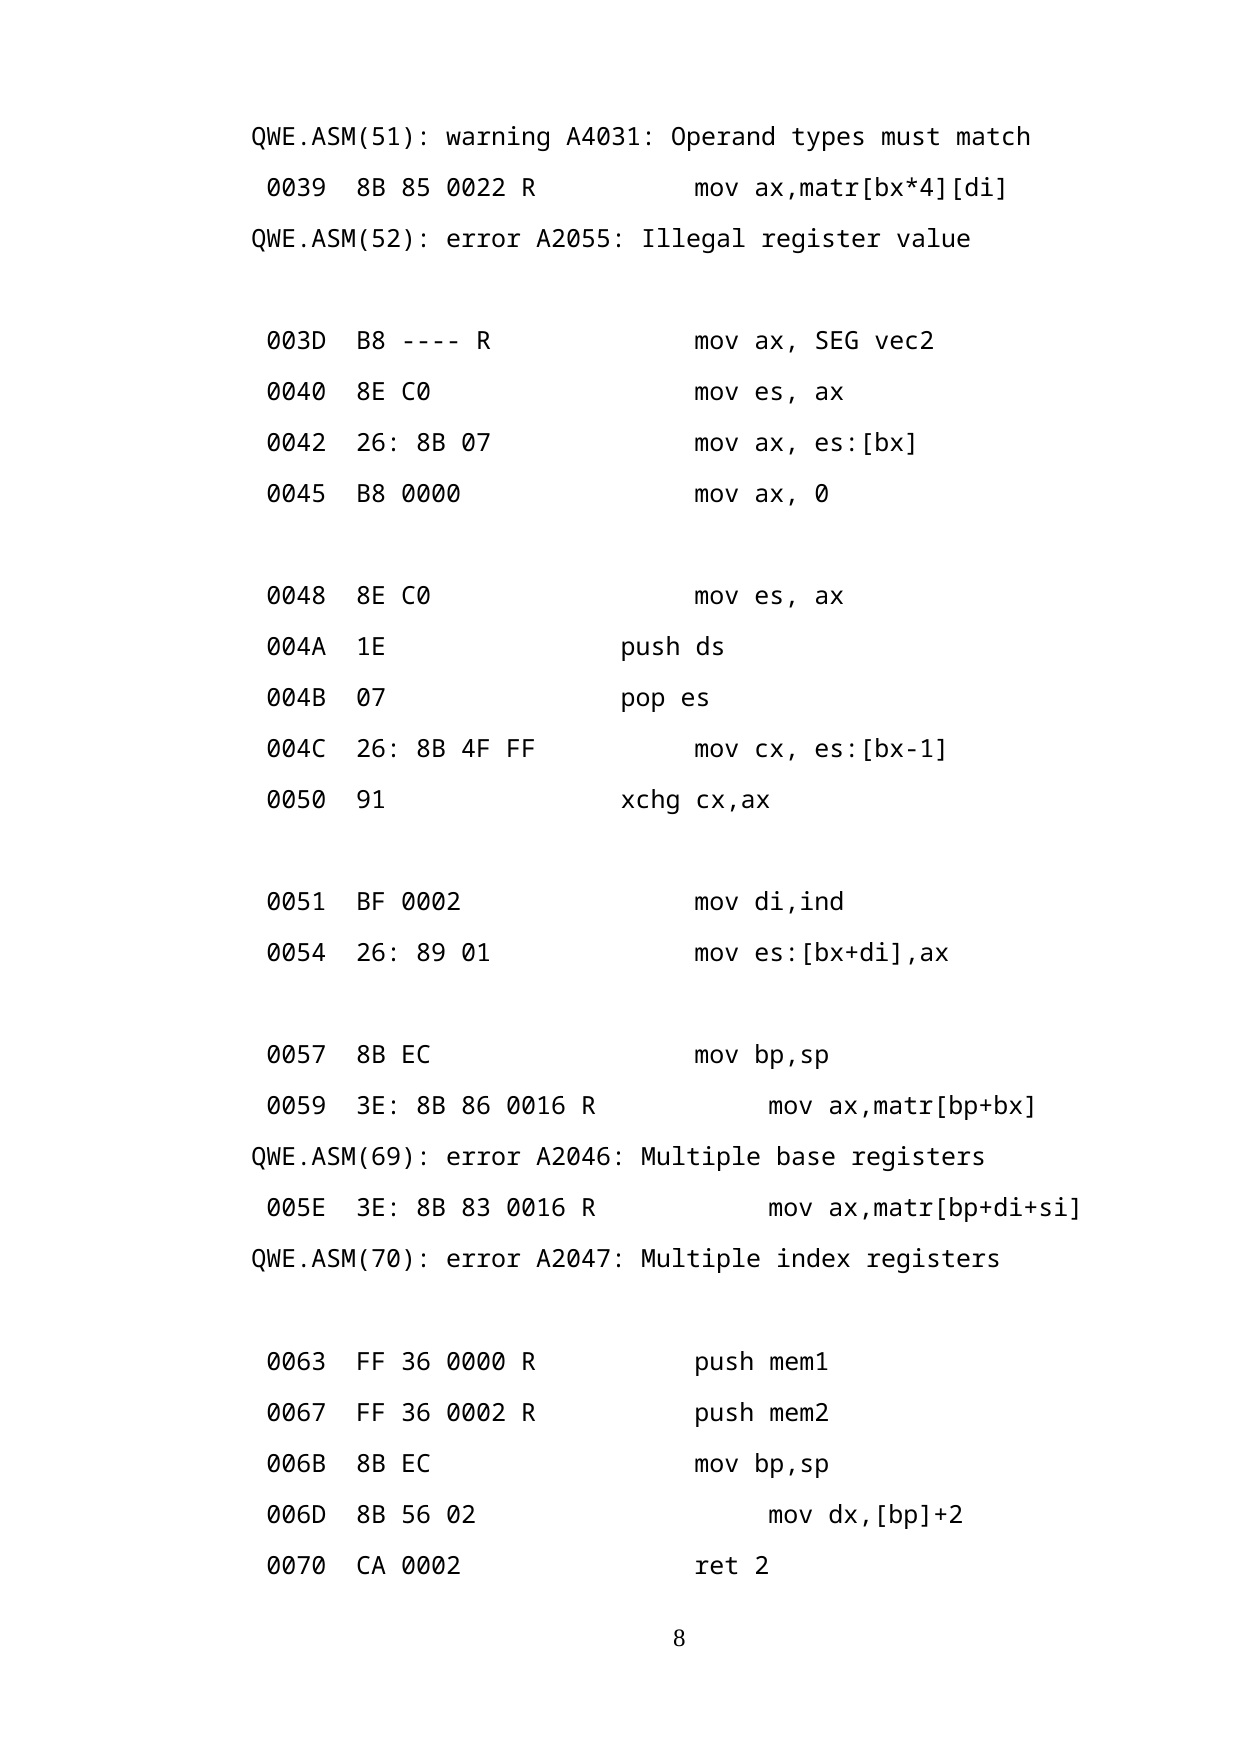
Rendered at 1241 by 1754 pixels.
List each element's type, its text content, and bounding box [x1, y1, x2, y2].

text 0039 8B 85 0022 R mov ax,matr[bx*4][di] [177, 169, 1181, 203]
text QWE.ASM(69): error A2046: Multiple base registers [177, 1139, 1181, 1173]
text 0040 8E C0 mov es, ax [177, 373, 1181, 407]
text 003D B8 ---- R mov ax, SEG vec2 [177, 322, 1181, 356]
text 006B 8B EC mov bp,sp [177, 1445, 1181, 1479]
text 0059 3E: 8B 86 0016 R mov ax,matr[bp+bx] [177, 1088, 1181, 1122]
text 0042 26: 8B 07 mov ax, es:[bx] [177, 424, 1181, 458]
text 0051 BF 0002 mov di,ind [177, 884, 1181, 918]
text 0067 FF 36 0002 R push mem2 [177, 1394, 1181, 1428]
text QWE.ASM(51): warning A4031: Operand types must match [177, 118, 1181, 152]
text 0070 CA 0002 ret 2 [177, 1547, 1181, 1581]
text 006D 8B 56 02 mov dx,[bp]+2 [177, 1496, 1181, 1530]
text 005E 3E: 8B 83 0016 R mov ax,matr[bp+di+si] [177, 1190, 1181, 1224]
text 0050 91 xchg cx,ax [177, 782, 1181, 816]
text QWE.ASM(52): error A2055: Illegal register value [177, 220, 1181, 254]
text 0057 8B EC mov bp,sp [177, 1037, 1181, 1071]
text 0054 26: 89 01 mov es:[bx+di],ax [177, 935, 1181, 969]
text 004A 1E push ds [177, 628, 1181, 663]
text 0045 B8 0000 mov ax, 0 [177, 475, 1181, 509]
text 0048 8E C0 mov es, ax [177, 577, 1181, 612]
text 0063 FF 36 0000 R push mem1 [177, 1343, 1181, 1377]
text QWE.ASM(70): error A2047: Multiple index registers [177, 1241, 1181, 1275]
text 004B 07 pop es [177, 679, 1181, 714]
text 004C 26: 8B 4F FF mov cx, es:[bx-1] [177, 731, 1181, 765]
